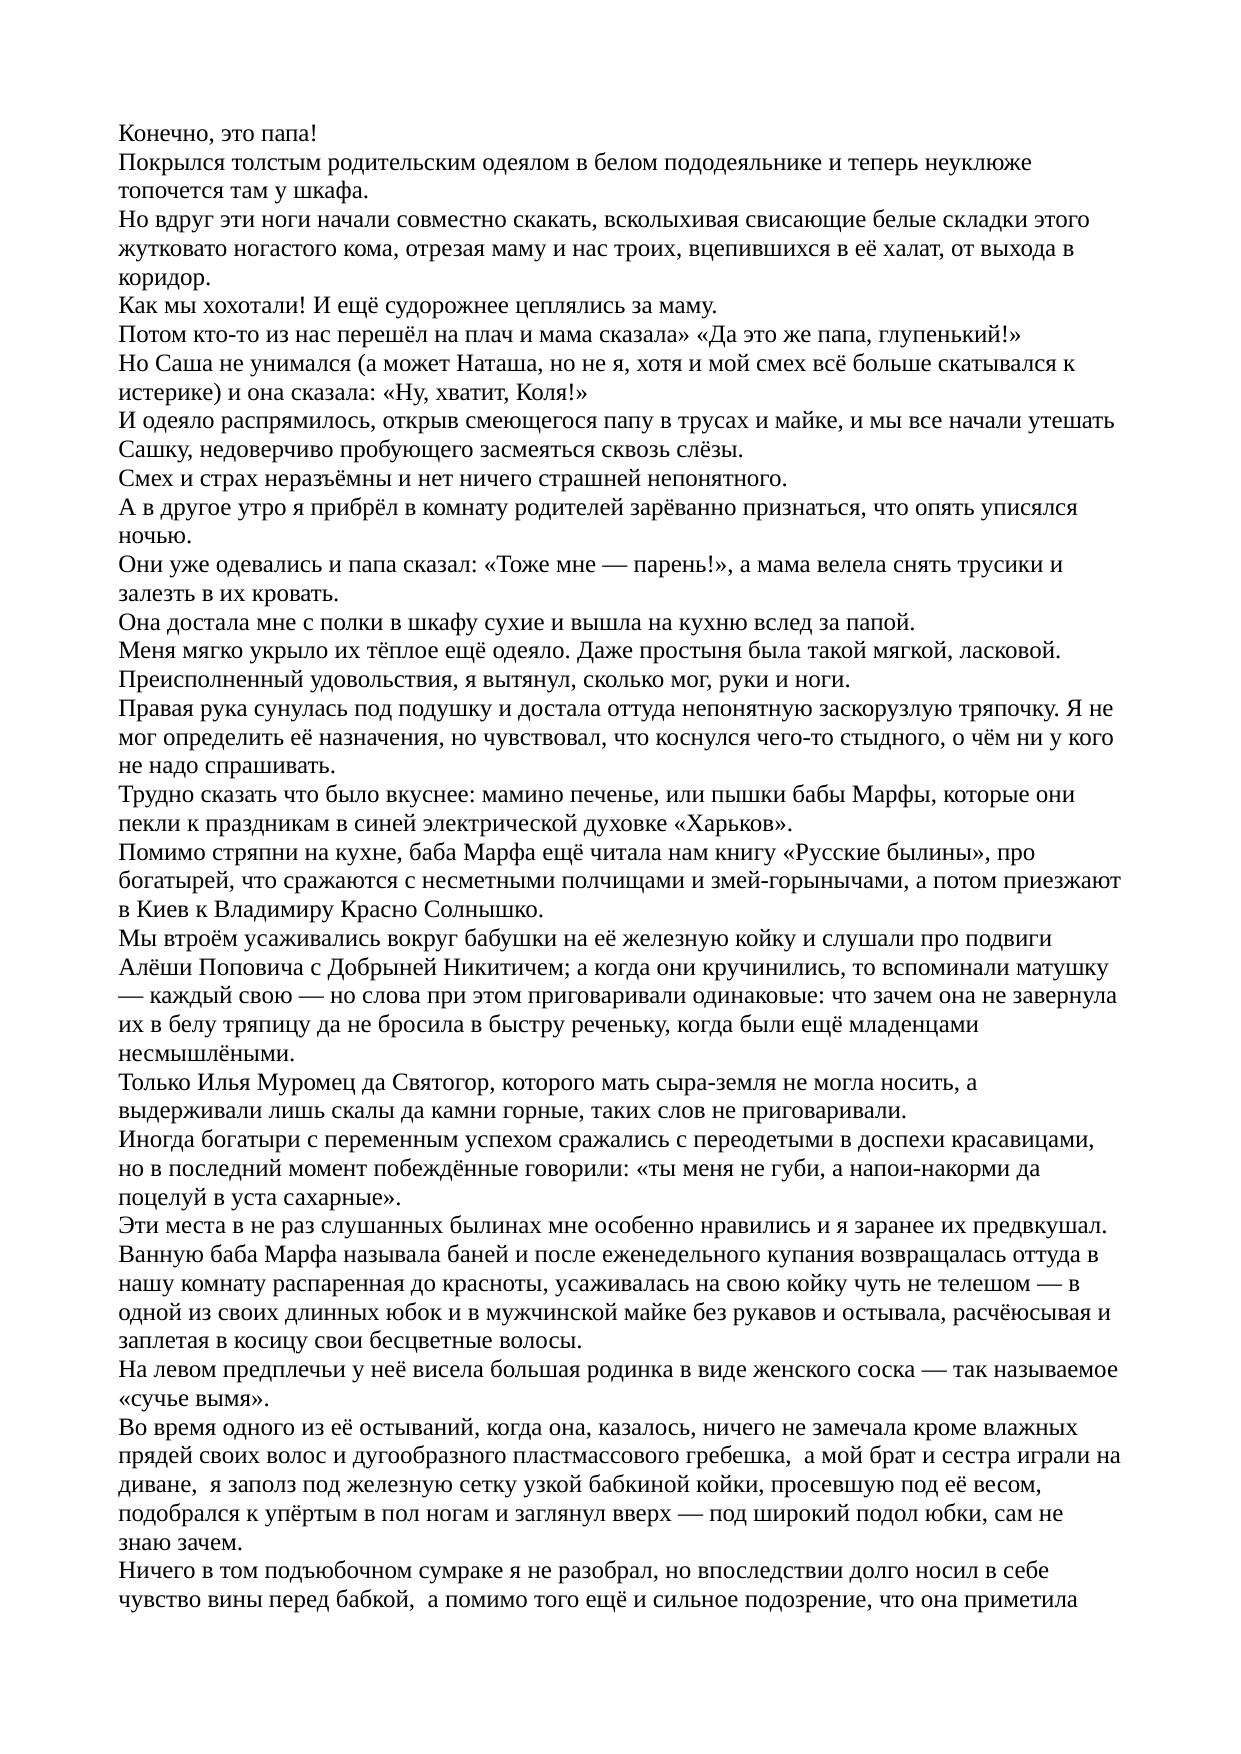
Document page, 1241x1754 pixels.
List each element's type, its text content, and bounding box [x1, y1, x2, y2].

text И одеяло распрямилось, открыв смеющегося папу в трусах и майке, и мы все начали утешать Сашку, недоверчиво пробующего засмеяться сквозь слёзы. [118, 406, 1122, 463]
text Мы втроём усаживались вокруг бабушки на её железную койку и слушали про подвиги Алёши Поповича с Добрыней Никитичем; а когда они кручинились, то вспоминали матушку — каждый свою — но слова при этом приговаривали одинаковые: что зачем она не завернула их в белу тряпицу да не бросила в быстру реченьку, когда были ещё младенцами несмышлёными. [118, 923, 1122, 1067]
text Смех и страх неразъёмны и нет ничего страшней непонятного. [118, 463, 1122, 492]
text А в другое утро я прибрёл в комнату родителей зарёванно признаться, что опять уписялся ночью. [118, 492, 1122, 549]
text Они уже одевались и папа сказал: «Тоже мне — парень!», а мама велела снять трусики и залезть в их кровать. [118, 549, 1122, 607]
text Потом кто-то из нас перешёл на плач и мама сказала» «Да это же папа, глупенький!» [118, 319, 1122, 348]
text Ванную баба Марфа называла баней и после еженедельного купания возвращалась оттуда в нашу комнату распаренная до красноты, усаживалась на свою койку чуть не телешом — в одной из своих длинных юбок и в мужчинской майке без рукавов и остывала, расчёюсывая и заплетая в косицу свои бесцветные волосы. [118, 1239, 1122, 1354]
text Конечно, это папа! [118, 118, 1122, 147]
text Правая рука сунулась под подушку и достала оттуда непонятную заскорузлую тряпочку. Я не мог определить её назначения, но чувствовал, что коснулся чего-то стыдного, о чём ни у кого не надо спрашивать. [118, 693, 1122, 779]
text Только Илья Муромец да Святогор, которого мать сыра-земля не могла носить, а выдерживали лишь скалы да камни горные, таких слов не приговаривали. [118, 1067, 1122, 1124]
text Во время одного из её остываний, когда она, казалось, ничего не замечала кроме влажных прядей своих волос и дугообразного пластмассового гребешка, а мой брат и сестра играли на диване, я заполз под железную сетку узкой бабкиной койки, просевшую под её весом, подобрался к упёртым в пол ногам и заглянул вверх — под широкий подол юбки, сам не знаю зачем. [118, 1412, 1122, 1556]
text Иногда богатыри с переменным успехом сражались с переодетыми в доспехи красавицами, но в последний момент побеждённые говорили: «ты меня не губи, а напои-накорми да поцелуй в уста сахарные». [118, 1124, 1122, 1211]
text Как мы хохотали! И ещё судорожнее цеплялись за маму. [118, 291, 1122, 319]
text Меня мягко укрыло их тёплое ещё одеяло. Даже простыня была такой мягкой, ласковой. [118, 636, 1122, 664]
text Помимо стряпни на кухне, баба Марфа ещё читала нам книгу «Русские былины», про богатырей, что сражаются с несметными полчищами и змей-горынычами, а потом приезжают в Киев к Владимиру Красно Солнышко. [118, 837, 1122, 923]
text На левом предплечьи у неё висела большая родинка в виде женского соска — так называемое «сучье вымя». [118, 1354, 1122, 1412]
text Она достала мне с полки в шкафу сухие и вышла на кухню вслед за папой. [118, 607, 1122, 636]
text Покрылся толстым родительским одеялом в белом пододеяльнике и теперь неуклюже топочется там у шкафа. [118, 147, 1122, 204]
text Эти места в не раз слушанных былинах мне особенно нравились и я заранее их предвкушал. [118, 1211, 1122, 1239]
text Ничего в том подъюбочном сумраке я не разобрал, но впоследствии долго носил в себе чувство вины перед бабкой, а помимо того ещё и сильное подозрение, что она приметила [118, 1556, 1122, 1613]
text Трудно сказать что было вкуснее: мамино печенье, или пышки бабы Марфы, которые они пекли к праздникам в синей электрической духовке «Харьков». [118, 779, 1122, 837]
text Но вдруг эти ноги начали совместно скакать, всколыхивая свисающие белые складки этого жутковато ногастого кома, отрезая маму и нас троих, вцепившихся в её халат, от выхода в коридор. [118, 204, 1122, 291]
text Но Саша не унимался (а может Наташа, но не я, хотя и мой смех всё больше скатывался к истерике) и она сказала: «Ну, хватит, Коля!» [118, 348, 1122, 406]
text Преисполненный удовольствия, я вытянул, сколько мог, руки и ноги. [118, 664, 1122, 693]
